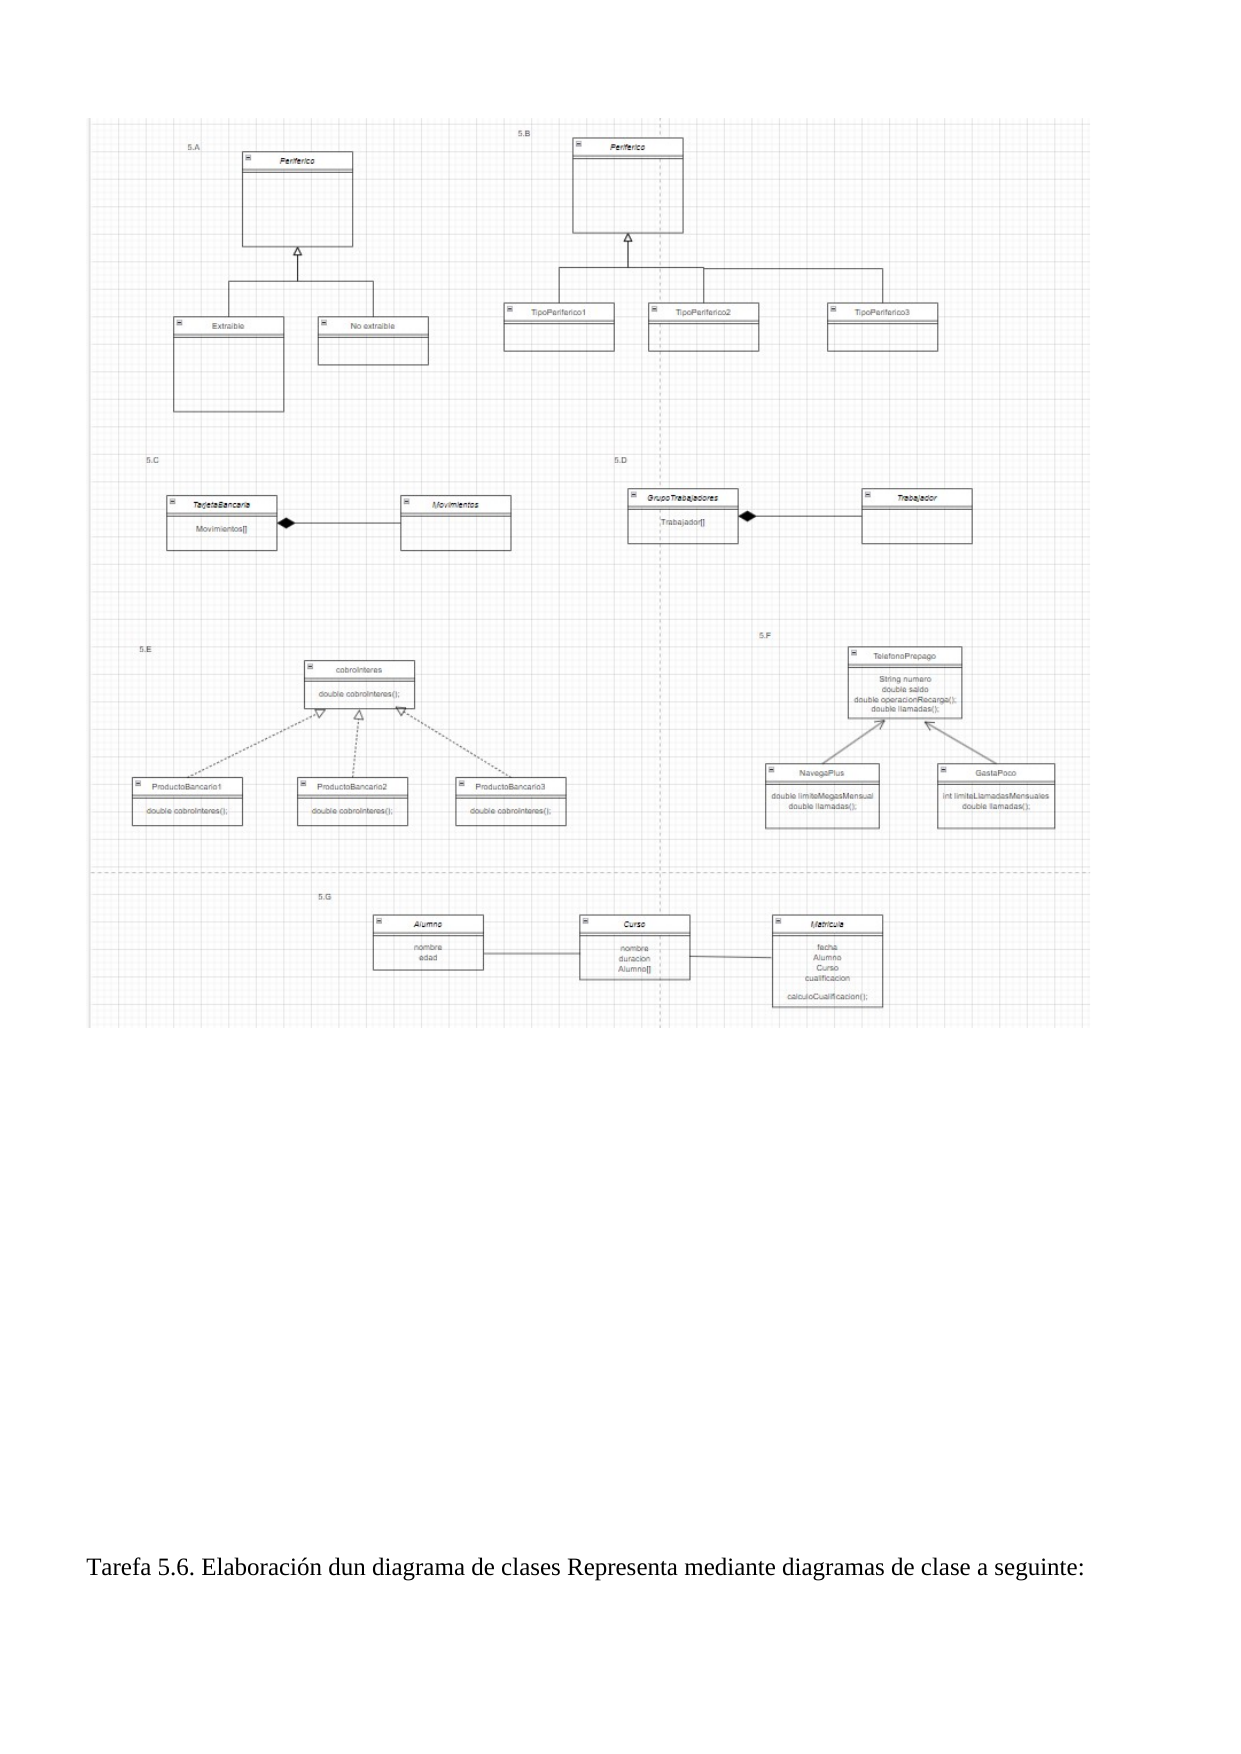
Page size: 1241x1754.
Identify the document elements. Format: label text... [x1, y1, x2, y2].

picture [86, 118, 1091, 1028]
text Tarefa 5.6. Elaboración dun diagrama de clases Representa mediante diagramas de clase a seguinte: [86, 1552, 1122, 1581]
